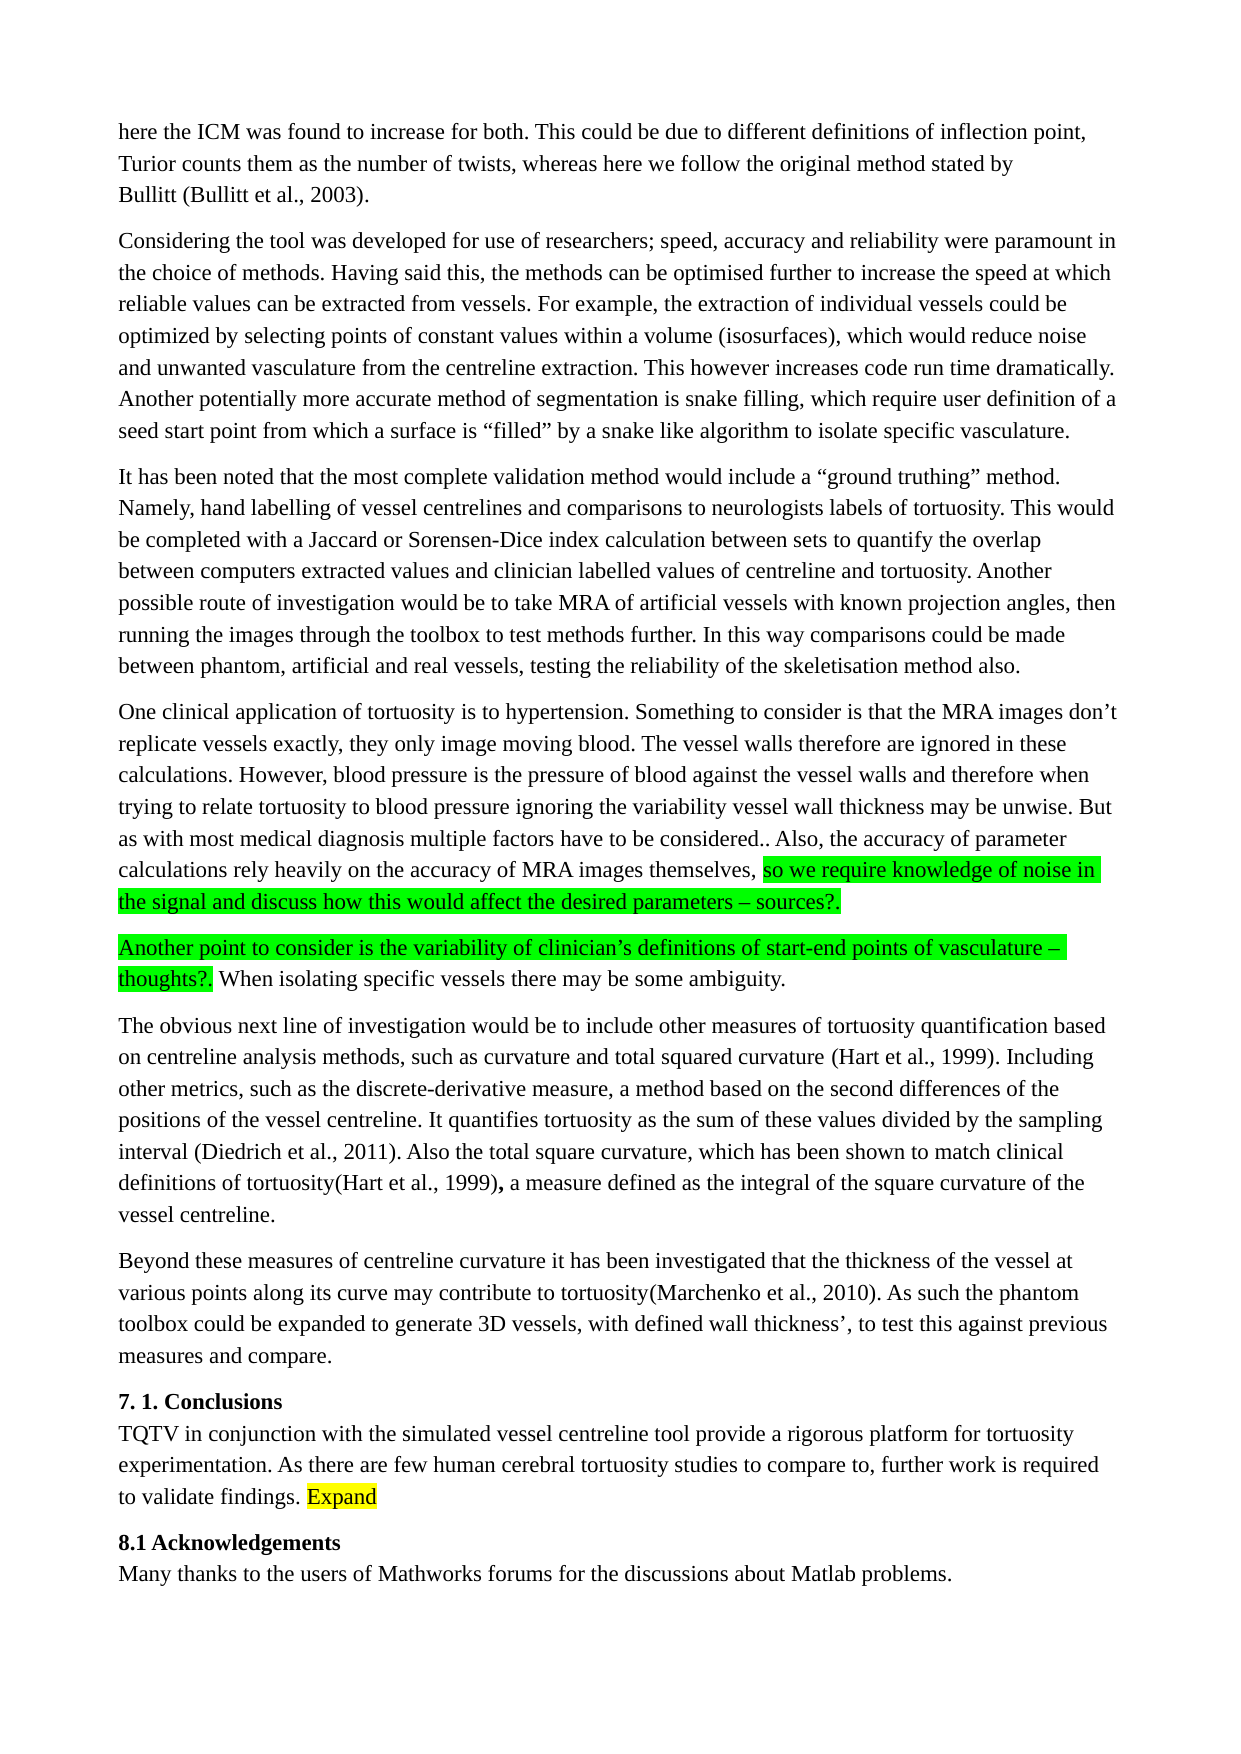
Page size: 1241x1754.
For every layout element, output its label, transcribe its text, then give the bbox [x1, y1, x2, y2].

text 7. 1. Conclusions TQTV in conjunction with the simulated vessel centreline tool provide a rigorous platform for tortuosity experimentation. As there are few human cerebral tortuosity studies to compare to, further work is required to validate findings. Expand [118, 1388, 1122, 1509]
text Another point to consider is the variability of clinician’s definitions of start-end points of vasculature – thoughts?. When isolating specific vessels there may be some ambiguity. [118, 934, 1122, 992]
text 8.1 Acknowledgements Many thanks to the users of Mathworks forums for the discussions about Matlab problems. [118, 1529, 1122, 1587]
text The obvious next line of investigation would be to include other measures of tortuosity quantification based on centreline analysis methods, such as curvature and total squared curvature (Hart et al., 1999)⁠. Including other metrics, such as the discrete-derivative measure, a method based on the second differences of the positions of the vessel centreline. It quantifies tortuosity as the sum of these values divided by the sampling interval (Diedrich et al., 2011)⁠. Also the total square curvature, which has been shown to match clinical definitions of tortuosity(Hart et al., 1999)⁠, a measure defined as the integral of the square curvature of the vessel centreline. [118, 1012, 1122, 1227]
text One clinical application of tortuosity is to hypertension. Something to consider is that the MRA images don’t replicate vessels exactly, they only image moving blood. The vessel walls therefore are ignored in these calculations. However, blood pressure is the pressure of blood against the vessel walls and therefore when trying to relate tortuosity to blood pressure ignoring the variability vessel wall thickness may be unwise. But as with most medical diagnosis multiple factors have to be considered.. Also, the accuracy of parameter calculations rely heavily on the accuracy of MRA images themselves, so we require knowledge of noise in the signal and discuss how this would affect the desired parameters – sources?. [118, 698, 1122, 914]
text It has been noted that the most complete validation method would include a “ground truthing” method. Namely, hand labelling of vessel centrelines and comparisons to neurologists labels of tortuosity. This would be completed with a Jaccard or Sorensen-Dice index calculation between sets to quantify the overlap between computers extracted values and clinician labelled values of centreline and tortuosity. Another possible route of investigation would be to take MRA of artificial vessels with known projection angles, then running the images through the toolbox to test methods further. In this way comparisons could be made between phantom, artificial and real vessels, testing the reliability of the skeletisation method also. [118, 463, 1122, 679]
text Considering the tool was developed for use of researchers; speed, accuracy and reliability were paramount in the choice of methods. Having said this, the methods can be optimised further to increase the speed at which reliable values can be extracted from vessels. For example, the extraction of individual vessels could be optimized by selecting points of constant values within a volume (isosurfaces), which would reduce noise and unwanted vasculature from the centreline extraction. This however increases code run time dramatically. Another potentially more accurate method of segmentation is snake filling, which require user definition of a seed start point from which a surface is “filled” by a snake like algorithm to isolate specific vasculature. [118, 227, 1122, 443]
text here the ICM was found to increase for both. This could be due to different definitions of inflection point, Turior counts them as the number of twists, whereas here we follow the original method stated by Bullitt (Bullitt et al., 2003)⁠. [118, 118, 1122, 208]
text Beyond these measures of centreline curvature it has been investigated that the thickness of the vessel at various points along its curve may contribute to tortuosity(Marchenko et al., 2010)⁠. As such the phantom toolbox could be expanded to generate 3D vessels, with defined wall thickness’, to test this against previous measures and compare. [118, 1247, 1122, 1368]
